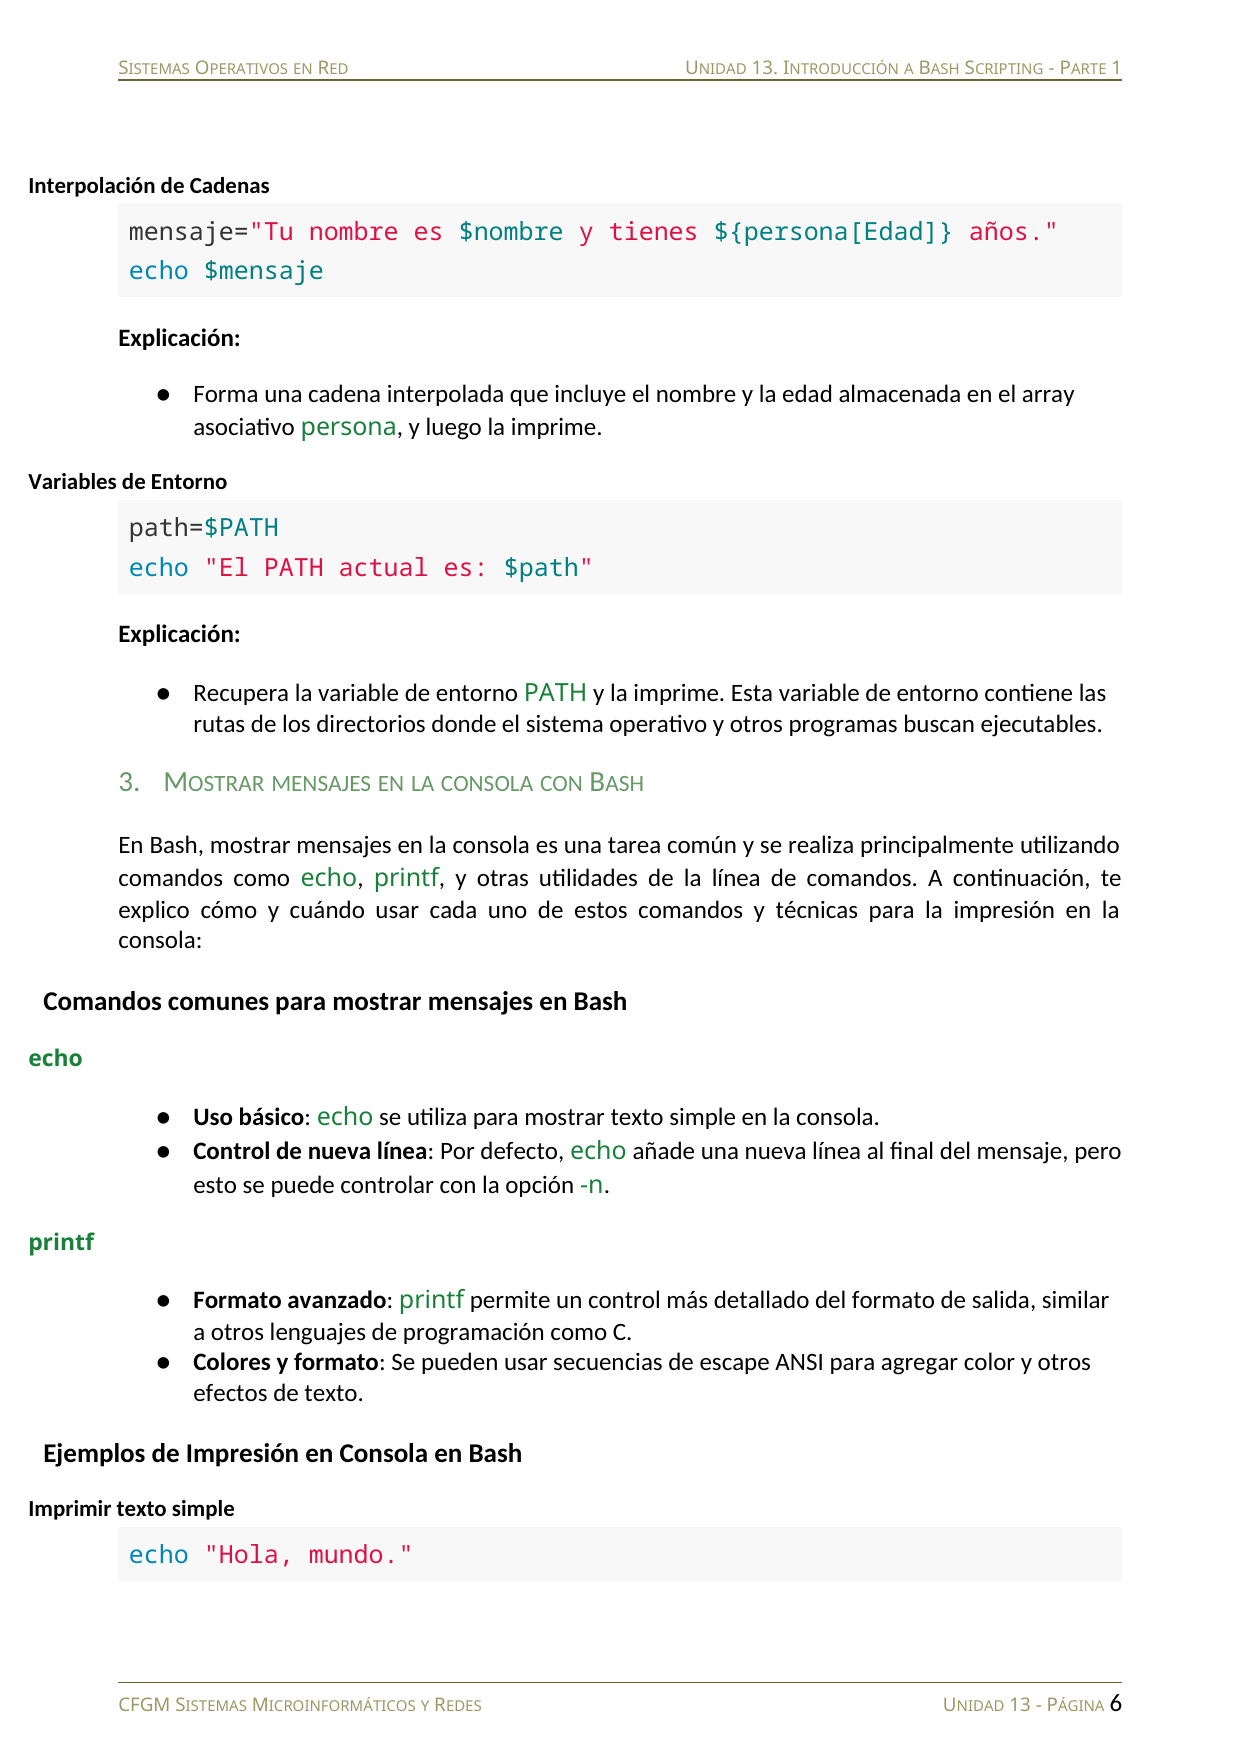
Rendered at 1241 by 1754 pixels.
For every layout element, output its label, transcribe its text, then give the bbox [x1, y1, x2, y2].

list Uso básico: echo se utiliza para mostrar texto simple en la consola. [156, 1098, 1122, 1132]
list Forma una cadena interpolada que incluye el nombre y la edad almacenada en el array asociativo persona, y luego la imprime. [156, 378, 1122, 442]
subtitle printf [28, 1226, 1122, 1257]
subtitle echo [28, 1042, 1122, 1073]
text En Bash, mostrar mensajes en la consola es una tarea común y se realiza principalmente utilizando comandos como echo, printf, y otras utilidades de la línea de comandos. A continuación, te explico cómo y cuándo usar cada uno de estos comandos y técnicas para la impresión en la consola: [118, 829, 1122, 955]
list Colores y formato: Se pueden usar secuencias de escape ANSI para agregar color y otros efectos de texto. [156, 1346, 1122, 1407]
subtitle Comandos comunes para mostrar mensajes en Bash [43, 984, 1122, 1017]
list Control de nueva línea: Por defecto, echo añade una nueva línea al final del mensaje, pero esto se puede controlar con la opción -n. [156, 1132, 1122, 1201]
table_header echo "Hola, mundo." [118, 1527, 1122, 1582]
list Recupera la variable de entorno PATH y la imprime. Esta variable de entorno contiene las rutas de los directorios donde el sistema operativo y otros programas buscan ejecutables. [156, 674, 1122, 739]
subtitle Interpolación de Cadenas [28, 171, 1122, 199]
list Formato avanzado: printf permite un control más detallado del formato de salida, similar a otros lenguajes de programación como C. [156, 1282, 1122, 1346]
text Explicación: [118, 322, 1122, 353]
table_header mensaje="Tu nombre es $nombre y tienes ${persona[Edad]} años." echo $mensaje [118, 203, 1122, 297]
subtitle Imprimir texto simple [28, 1494, 1122, 1523]
subtitle Variables de Entorno [28, 467, 1122, 495]
table_header path=$PATH echo "El PATH actual es: $path" [118, 500, 1122, 594]
text Explicación: [118, 619, 1122, 649]
subtitle Mostrar mensajes en la consola con Bash [118, 763, 1122, 799]
subtitle Ejemplos de Impresión en Consola en Bash [43, 1437, 1122, 1469]
